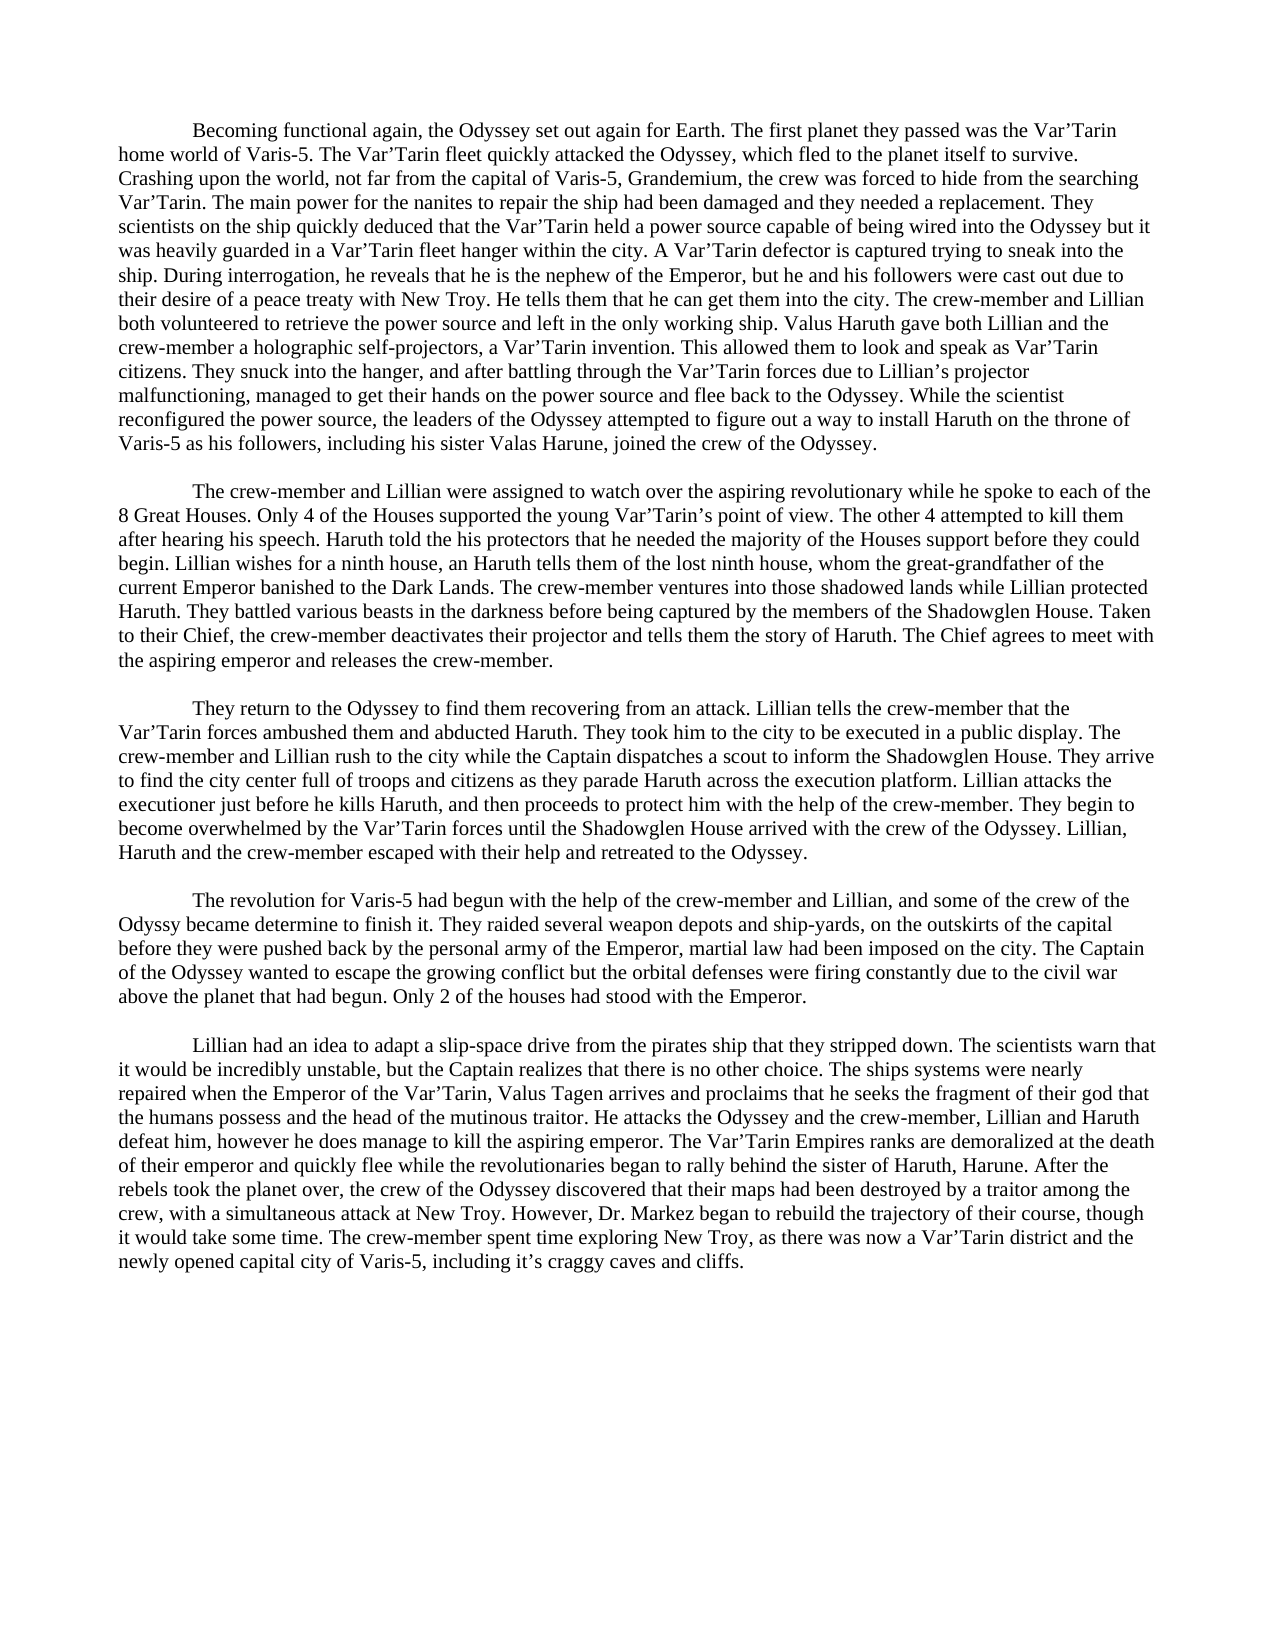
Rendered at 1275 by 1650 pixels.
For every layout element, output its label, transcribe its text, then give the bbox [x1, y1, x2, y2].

text Lillian had an idea to adapt a slip-space drive from the pirates ship that they stripped down. The scientists warn that it would be incredibly unstable, but the Captain realizes that there is no other choice. The ships systems were nearly repaired when the Emperor of the Var’Tarin, Valus Tagen arrives and proclaims that he seeks the fragment of their god that the humans possess and the head of the mutinous traitor. He attacks the Odyssey and the crew-member, Lillian and Haruth defeat him, however he does manage to kill the aspiring emperor. The Var’Tarin Empires ranks are demoralized at the death of their emperor and quickly flee while the revolutionaries began to rally behind the sister of Haruth, Harune. After the rebels took the planet over, the crew of the Odyssey discovered that their maps had been destroyed by a traitor among the crew, with a simultaneous attack at New Troy. However, Dr. Markez began to rebuild the trajectory of their course, though it would take some time. The crew-member spent time exploring New Troy, as there was now a Var’Tarin district and the newly opened capital city of Varis-5, including it’s craggy caves and cliffs. [118, 1032, 1157, 1273]
text The crew-member and Lillian were assigned to watch over the aspiring revolutionary while he spoke to each of the 8 Great Houses. Only 4 of the Houses supported the young Var’Tarin’s point of view. The other 4 attempted to kill them after hearing his speech. Haruth told the his protectors that he needed the majority of the Houses support before they could begin. Lillian wishes for a ninth house, an Haruth tells them of the lost ninth house, whom the great-grandfather of the current Emperor banished to the Dark Lands. The crew-member ventures into those shadowed lands while Lillian protected Haruth. They battled various beasts in the darkness before being captured by the members of the Shadowglen House. Taken to their Chief, the crew-member deactivates their projector and tells them the story of Haruth. The Chief agrees to meet with the aspiring emperor and releases the crew-member. [118, 479, 1157, 672]
text Becoming functional again, the Odyssey set out again for Earth. The first planet they passed was the Var’Tarin home world of Varis-5. The Var’Tarin fleet quickly attacked the Odyssey, which fled to the planet itself to survive. Crashing upon the world, not far from the capital of Varis-5, Grandemium, the crew was forced to hide from the searching Var’Tarin. The main power for the nanites to repair the ship had been damaged and they needed a replacement. They scientists on the ship quickly deduced that the Var’Tarin held a power source capable of being wired into the Odyssey but it was heavily guarded in a Var’Tarin fleet hanger within the city. A Var’Tarin defector is captured trying to sneak into the ship. During interrogation, he reveals that he is the nephew of the Emperor, but he and his followers were cast out due to their desire of a peace treaty with New Troy. He tells them that he can get them into the city. The crew-member and Lillian both volunteered to retrieve the power source and left in the only working ship. Valus Haruth gave both Lillian and the crew-member a holographic self-projectors, a Var’Tarin invention. This allowed them to look and speak as Var’Tarin citizens. They snuck into the hanger, and after battling through the Var’Tarin forces due to Lillian’s projector malfunctioning, managed to get their hands on the power source and flee back to the Odyssey. While the scientist reconfigured the power source, the leaders of the Odyssey attempted to figure out a way to install Haruth on the throne of Varis-5 as his followers, including his sister Valas Harune, joined the crew of the Odyssey. [118, 118, 1157, 455]
text The revolution for Varis-5 had begun with the help of the crew-member and Lillian, and some of the crew of the Odyssy became determine to finish it. They raided several weapon depots and ship-yards, on the outskirts of the capital before they were pushed back by the personal army of the Emperor, martial law had been imposed on the city. The Captain of the Odyssey wanted to escape the growing conflict but the orbital defenses were firing constantly due to the civil war above the planet that had begun. Only 2 of the houses had stood with the Emperor. [118, 888, 1157, 1008]
text They return to the Odyssey to find them recovering from an attack. Lillian tells the crew-member that the Var’Tarin forces ambushed them and abducted Haruth. They took him to the city to be executed in a public display. The crew-member and Lillian rush to the city while the Captain dispatches a scout to inform the Shadowglen House. They arrive to find the city center full of troops and citizens as they parade Haruth across the execution platform. Lillian attacks the executioner just before he kills Haruth, and then proceeds to protect him with the help of the crew-member. They begin to become overwhelmed by the Var’Tarin forces until the Shadowglen House arrived with the crew of the Odyssey. Lillian, Haruth and the crew-member escaped with their help and retreated to the Odyssey. [118, 696, 1157, 864]
